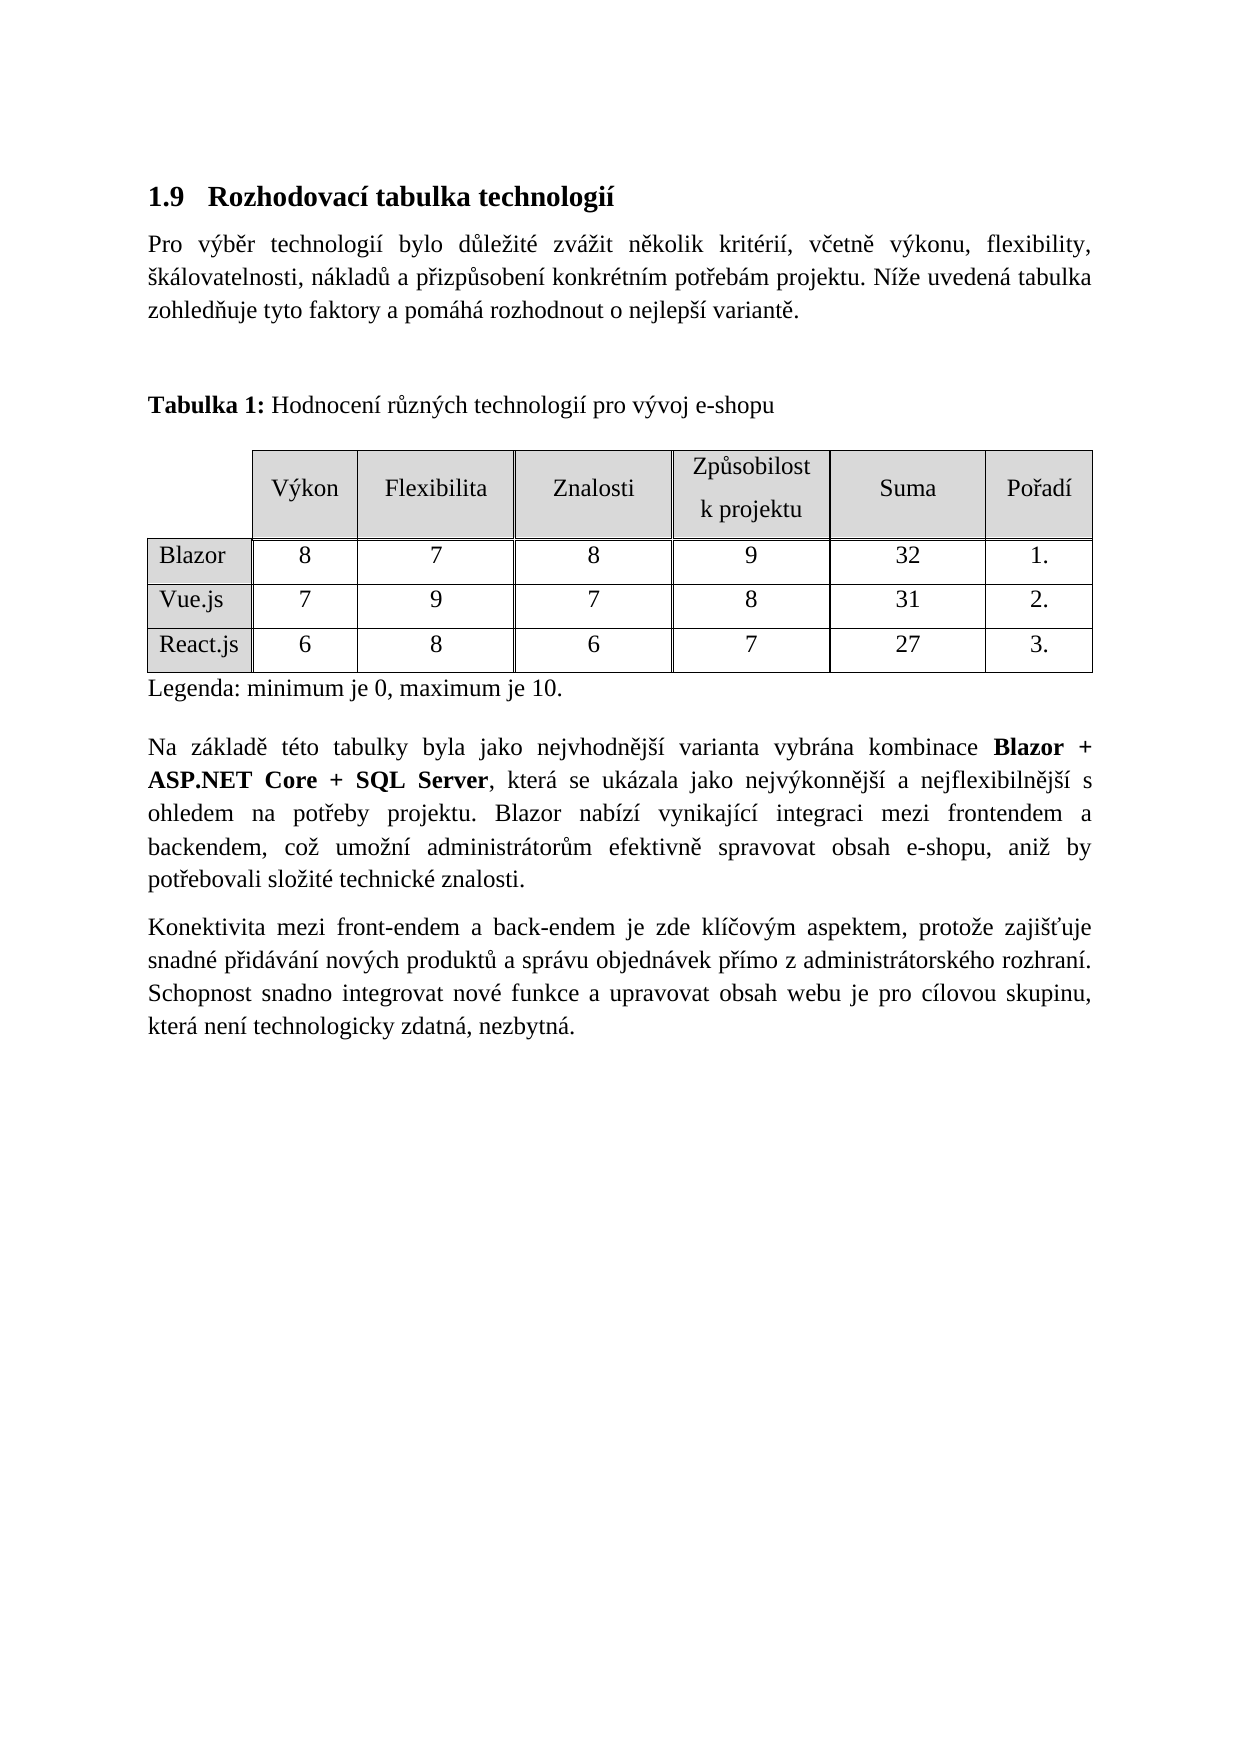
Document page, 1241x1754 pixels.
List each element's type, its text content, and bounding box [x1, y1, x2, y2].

table_cell 9 [358, 585, 513, 628]
table_cell Vue.js [148, 585, 251, 628]
text Tabulka 1: Hodnocení různých technologií pro vývoj e-shopu [148, 390, 1093, 419]
text Na základě této tabulky byla jako nejvhodnější varianta vybrána kombinace Blazor + ASP.NET Core + SQL Server, která se ukázala jako nejvýkonnější a nejflexibilnější s ohledem na potřeby projektu. Blazor nabízí vynikající integraci mezi frontendem a backendem, což umožní administrátorům efektivně spravovat obsah e-shopu, aniž by potřebovali složité technické znalosti. [148, 732, 1093, 893]
table_header Pořadí [986, 451, 1092, 537]
table_cell 7 [254, 585, 357, 628]
table_cell 27 [831, 629, 985, 672]
table_cell 8 [254, 541, 357, 583]
table_header Suma [831, 451, 985, 537]
table_header [148, 450, 252, 537]
table_cell 3. [986, 629, 1092, 672]
table_cell 2. [986, 585, 1092, 628]
table_cell React.js [148, 629, 251, 672]
table_cell 6 [516, 629, 671, 672]
table_cell 8 [358, 629, 513, 672]
table_cell 1. [986, 541, 1092, 583]
table_cell Blazor [148, 539, 251, 583]
table_header Znalosti [516, 451, 671, 537]
table_cell 8 [674, 585, 829, 628]
text Konektivita mezi front-endem a back-endem je zde klíčovým aspektem, protože zajišťuje snadné přidávání nových produktů a správu objednávek přímo z administrátorského rozhraní. Schopnost snadno integrovat nové funkce a upravovat obsah webu je pro cílovou skupinu, která není technologicky zdatná, nezbytná. [148, 912, 1093, 1040]
table_header Způsobilost k projektu [674, 451, 829, 537]
table_cell 7 [358, 541, 513, 583]
table_cell 31 [831, 585, 985, 628]
table_cell 7 [516, 585, 671, 628]
table_cell 6 [254, 629, 357, 672]
subtitle Rozhodovací tabulka technologií [148, 179, 1093, 212]
table_header Flexibilita [358, 451, 513, 537]
table_cell 9 [674, 541, 829, 583]
text Pro výběr technologií bylo důležité zvážit několik kritérií, včetně výkonu, flexibility, škálovatelnosti, nákladů a přizpůsobení konkrétním potřebám projektu. Níže uvedená tabulka zohledňuje tyto faktory a pomáhá rozhodnout o nejlepší variantě. [148, 229, 1093, 324]
table_header Výkon [253, 451, 357, 537]
table_cell 32 [831, 541, 985, 583]
table_cell 7 [674, 629, 829, 672]
table_cell 8 [516, 541, 671, 583]
text Legenda: minimum je 0, maximum je 10. [148, 673, 1093, 701]
